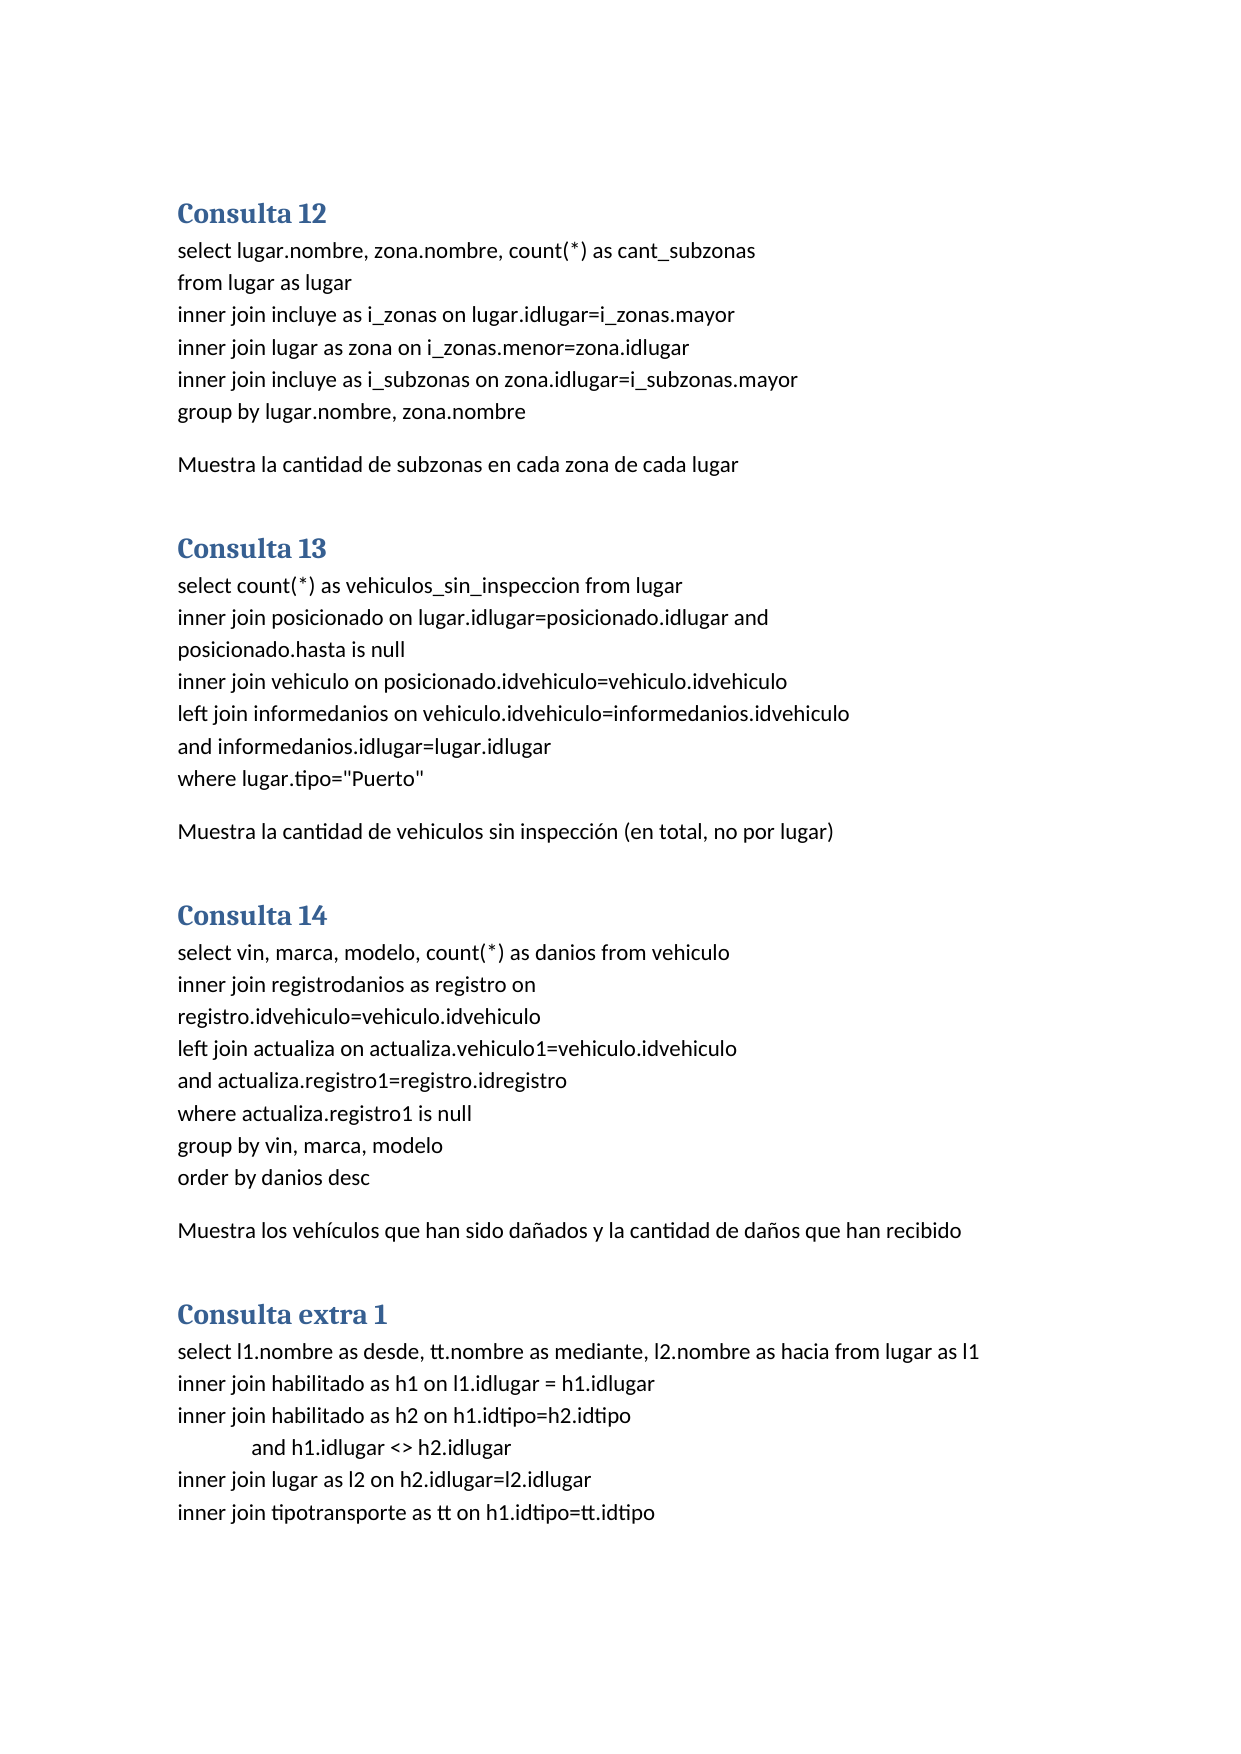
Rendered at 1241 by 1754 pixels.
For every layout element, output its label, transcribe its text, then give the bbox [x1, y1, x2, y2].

text Muestra los vehículos que han sido dañados y la cantidad de daños que han recibido [177, 1216, 1063, 1244]
subtitle Consulta extra 1 [177, 1298, 1063, 1332]
text select lugar.nombre, zona.nombre, count(*) as cant_subzonas from lugar as lugar inner join incluye as i_zonas on lugar.idlugar=i_zonas.mayor inner join lugar as zona on i_zonas.menor=zona.idlugar inner join incluye as i_subzonas on zona.idlugar=i_subzonas.mayor group by lugar.nombre, zona.nombre [177, 236, 1063, 425]
subtitle Consulta 13 [177, 532, 1063, 566]
subtitle Consulta 12 [177, 198, 1063, 231]
subtitle Consulta 14 [177, 899, 1063, 933]
text select vin, marca, modelo, count(*) as danios from vehiculo inner join registrodanios as registro on registro.idvehiculo=vehiculo.idvehiculo left join actualiza on actualiza.vehiculo1=vehiculo.idvehiculo and actualiza.registro1=registro.idregistro where actualiza.registro1 is null group by vin, marca, modelo order by danios desc [177, 938, 1063, 1191]
text Muestra la cantidad de vehiculos sin inspección (en total, no por lugar) [177, 817, 1063, 845]
text select l1.nombre as desde, tt.nombre as mediante, l2.nombre as hacia from lugar as l1 inner join habilitado as h1 on l1.idlugar = h1.idlugar inner join habilitado as h2 on h1.idtipo=h2.idtipo and h1.idlugar <> h2.idlugar inner join lugar as l2 on h2.idlugar=l2.idlugar inner join tipotransporte as tt on h1.idtipo=tt.idtipo [177, 1337, 1063, 1526]
text Muestra la cantidad de subzonas en cada zona de cada lugar [177, 450, 1063, 478]
text select count(*) as vehiculos_sin_inspeccion from lugar inner join posicionado on lugar.idlugar=posicionado.idlugar and posicionado.hasta is null inner join vehiculo on posicionado.idvehiculo=vehiculo.idvehiculo left join informedanios on vehiculo.idvehiculo=informedanios.idvehiculo and informedanios.idlugar=lugar.idlugar where lugar.tipo="Puerto" [177, 571, 1063, 792]
